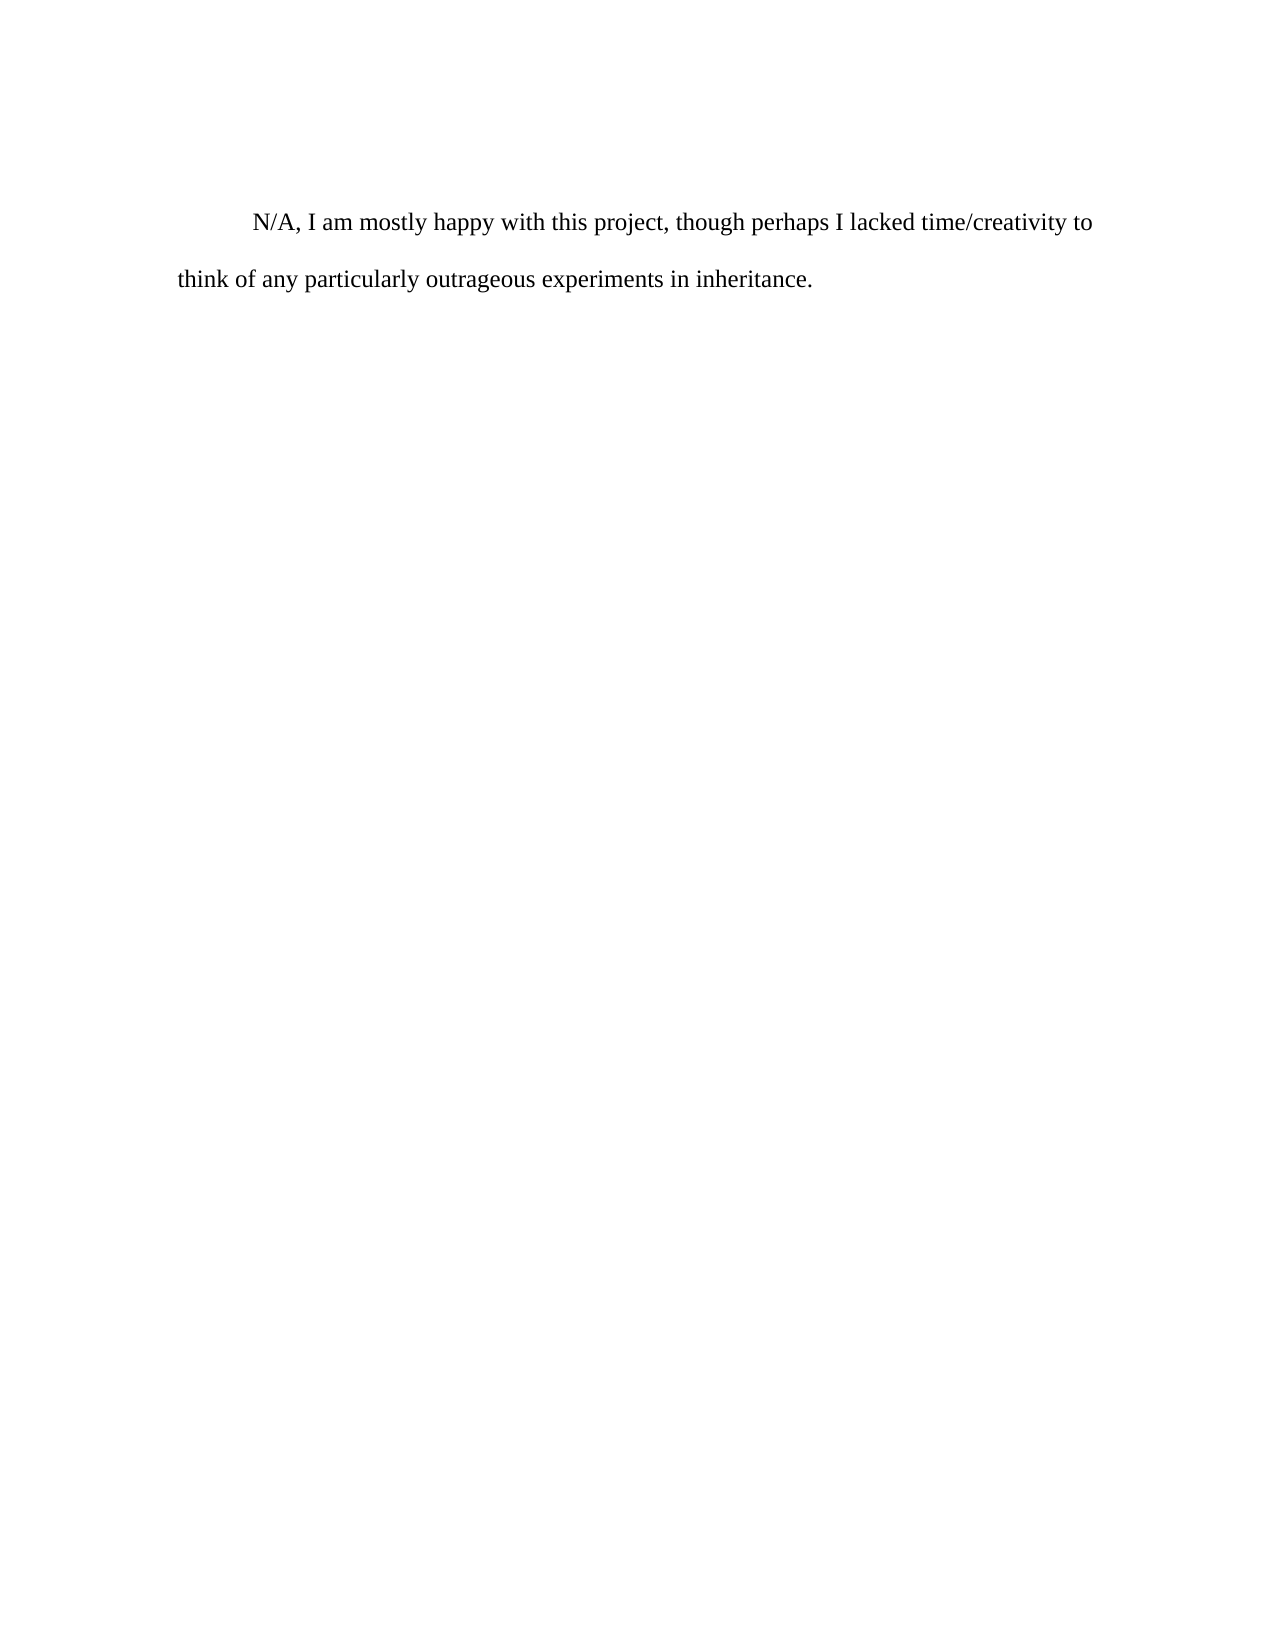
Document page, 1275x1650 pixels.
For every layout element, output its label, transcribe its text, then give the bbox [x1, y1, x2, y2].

text N/A, I am mostly happy with this project, though perhaps I lacked time/creativity to think of any particularly outrageous experiments in inheritance. [177, 207, 1098, 293]
